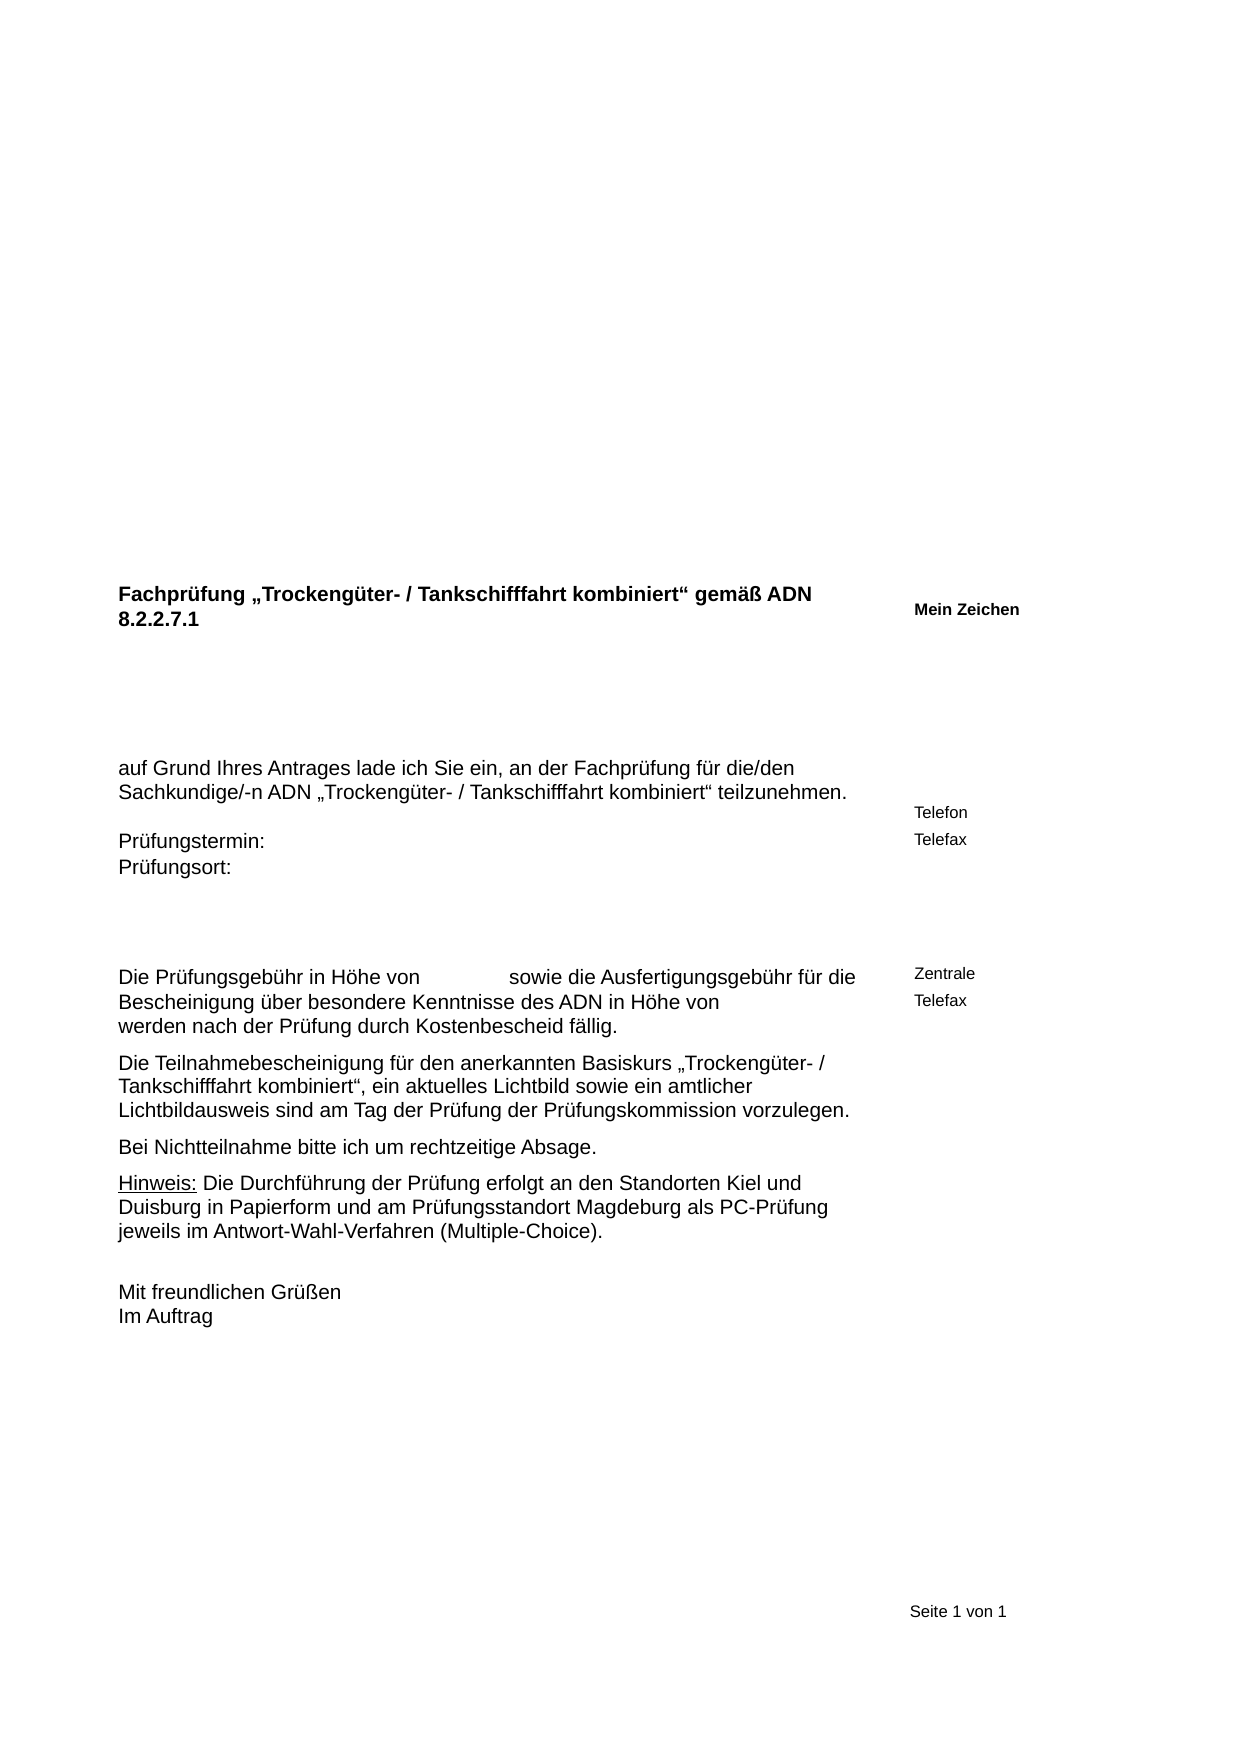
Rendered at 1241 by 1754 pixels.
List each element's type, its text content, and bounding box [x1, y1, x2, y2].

text Telefax [909, 987, 983, 1014]
text auf Grund Ihres Antrages lade ich Sie ein, an der Fachprüfung für die/den Sachkundige/-n ADN „Trockengüter- / Tankschifffahrt kombiniert“ teilzunehmen. [118, 756, 862, 804]
text Prüfungstermin: [118, 829, 862, 853]
text Zentrale [909, 960, 983, 987]
text Telefon [909, 799, 983, 826]
text Fachprüfung „Trockengüter- / Tankschifffahrt kombiniert“ gemäß ADN 8.2.2.7.1 [118, 582, 862, 631]
text Prüfungsort: [118, 853, 862, 927]
text Mit freundlichen Grüßen [118, 1279, 862, 1303]
text Seite 1 von 1 [909, 1602, 1175, 1621]
text Die Teilnahmebescheinigung für den anerkannten Basiskurs „Trockengüter- / Tankschifffahrt kombiniert“, ein aktuelles Lichtbild sowie ein amtlicher Lichtbildausweis sind am Tag der Prüfung der Prüfungskommission vorzulegen. [118, 1050, 862, 1122]
text Bei Nichtteilnahme bitte ich um rechtzeitige Absage. [118, 1135, 862, 1159]
text Die Prüfungsgebühr in Höhe vonsowie die Ausfertigungsgebühr für die Bescheinigung über besondere Kenntnisse des ADN in Höhe vonwerden nach der Prüfung durch Kostenbescheid fällig. [118, 965, 862, 1038]
text Mein Zeichen [909, 597, 1175, 618]
text Im Auftrag [118, 1303, 862, 1327]
text Telefax [909, 826, 983, 853]
text Hinweis: Die Durchführung der Prüfung erfolgt an den Standorten Kiel und Duisburg in Papierform und am Prüfungsstandort Magdeburg als PC-Prüfung jeweils im Antwort-Wahl-Verfahren (Multiple-Choice). [118, 1171, 862, 1243]
